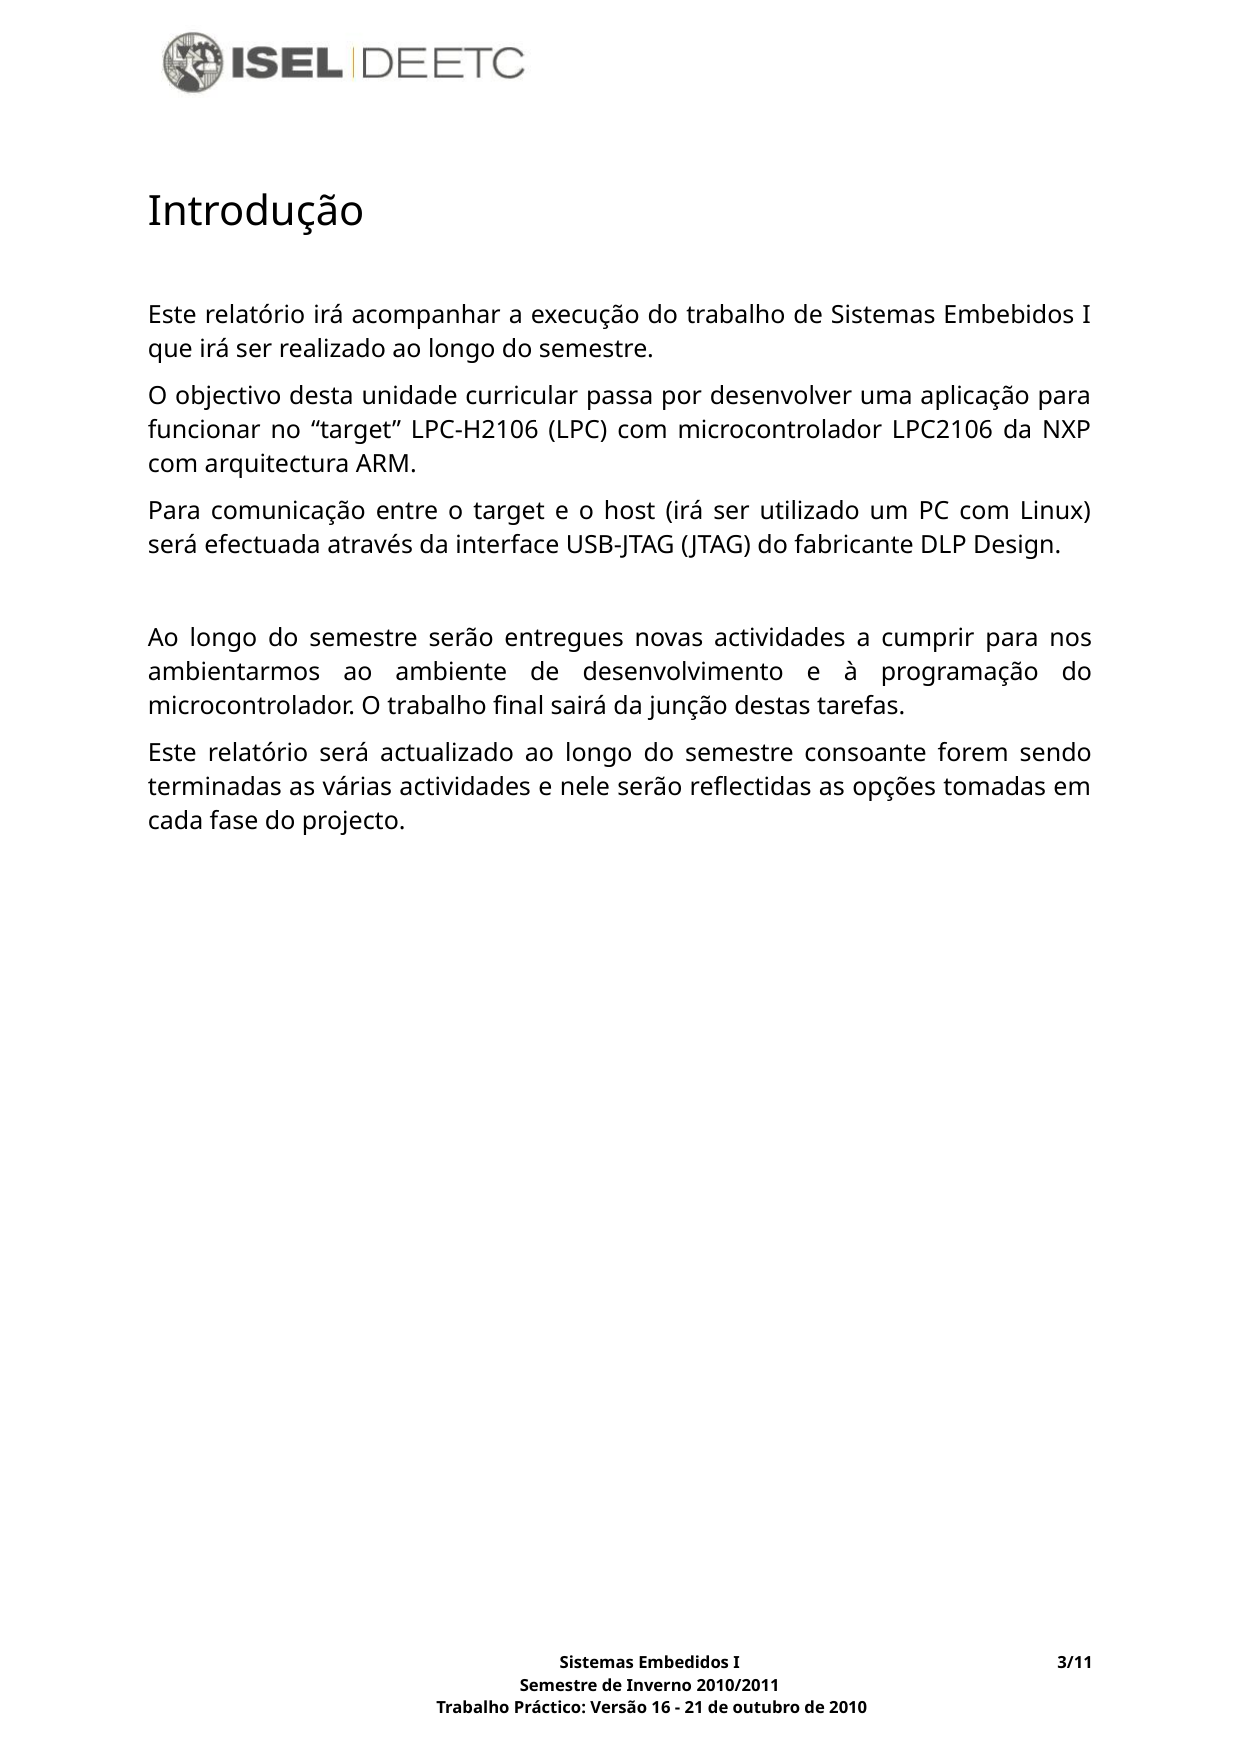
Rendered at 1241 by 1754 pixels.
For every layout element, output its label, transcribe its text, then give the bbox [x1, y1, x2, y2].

text O objectivo desta unidade curricular passa por desenvolver uma aplicação para funcionar no “target” LPC-H2106 (LPC) com microcontrolador LPC2106 da NXP com arquitectura ARM. [148, 378, 1093, 480]
subtitle Introdução [148, 181, 1093, 238]
picture [153, 17, 555, 118]
text Ao longo do semestre serão entregues novas actividades a cumprir para nos ambientarmos ao ambiente de desenvolvimento e à programação do microcontrolador. O trabalho final sairá da junção destas tarefas. [148, 619, 1093, 722]
text Este relatório irá acompanhar a execução do trabalho de Sistemas Embebidos I que irá ser realizado ao longo do semestre. [148, 297, 1093, 365]
text Este relatório será actualizado ao longo do semestre consoante forem sendo terminadas as várias actividades e nele serão reflectidas as opções tomadas em cada fase do projecto. [148, 734, 1093, 836]
text Para comunicação entre o target e o host (irá ser utilizado um PC com Linux) será efectuada através da interface USB-JTAG (JTAG) do fabricante DLP Design. [148, 492, 1093, 561]
